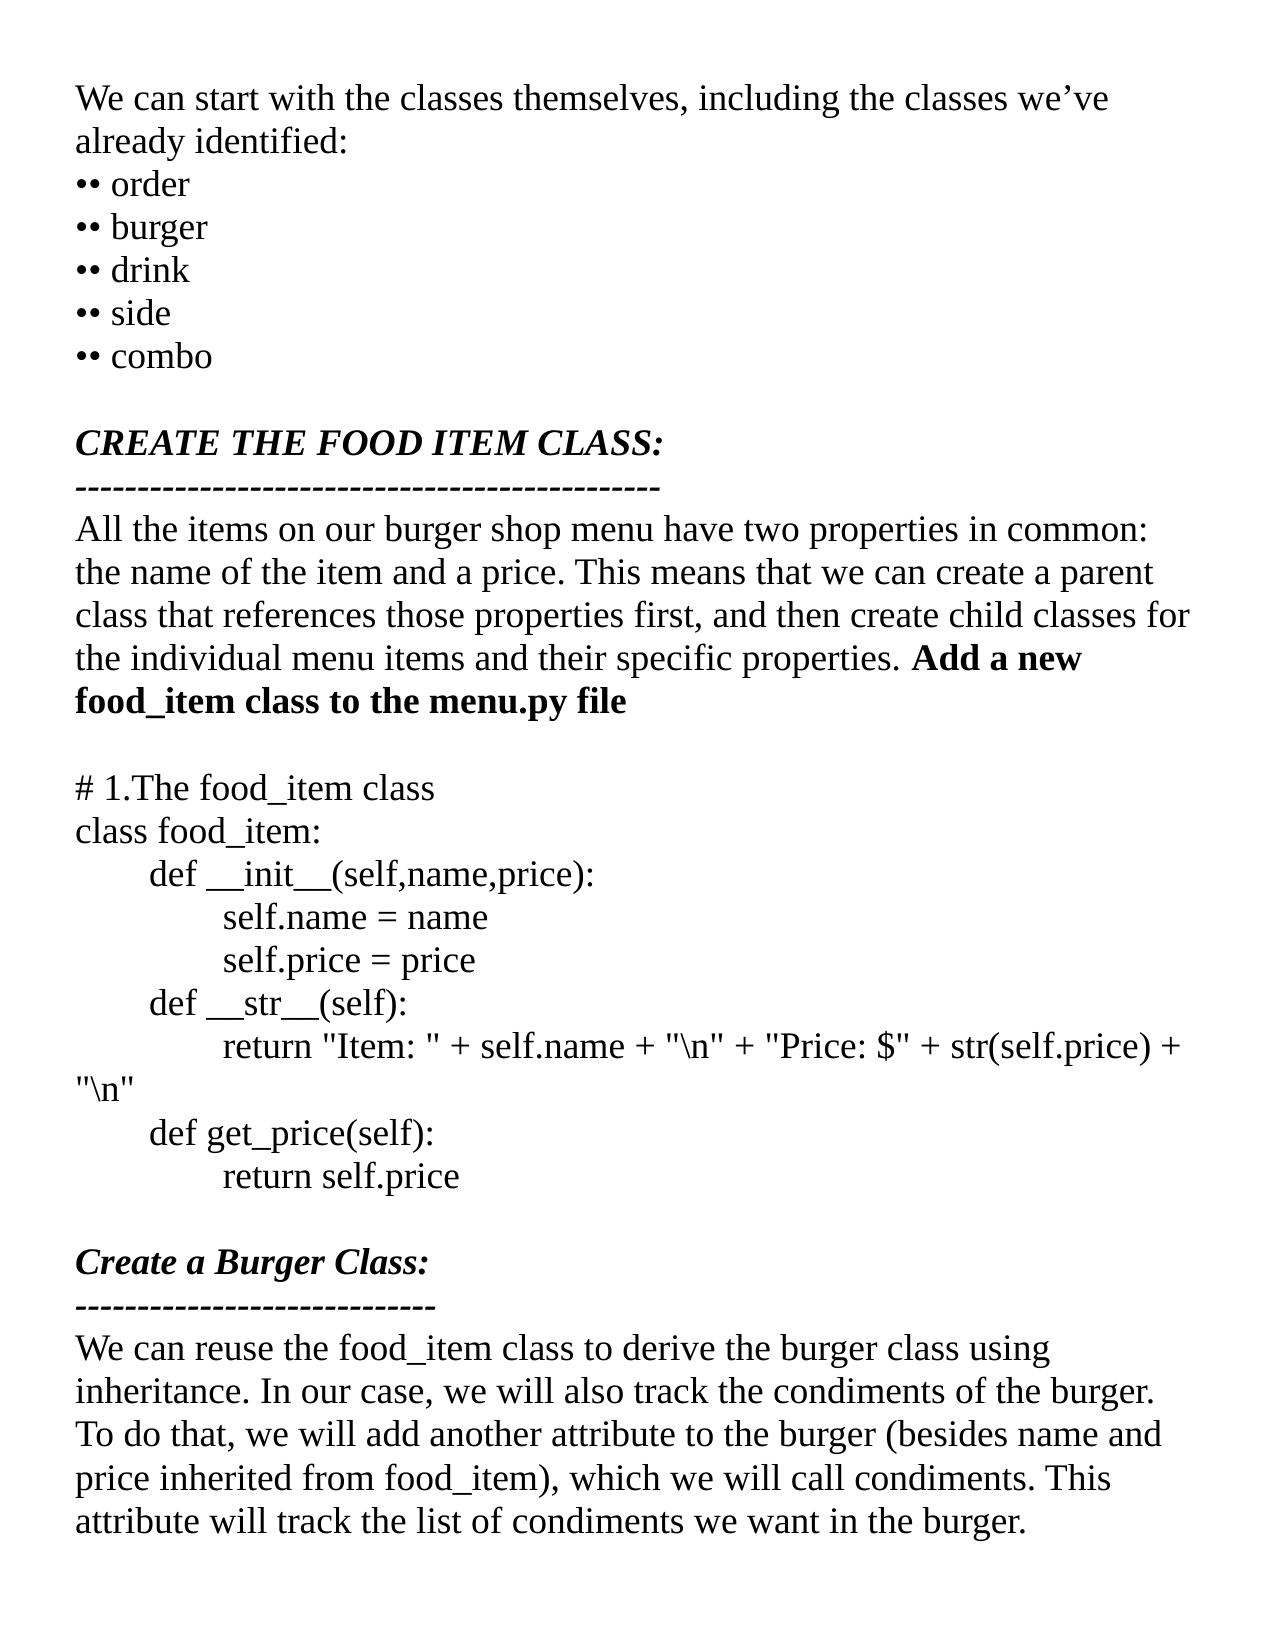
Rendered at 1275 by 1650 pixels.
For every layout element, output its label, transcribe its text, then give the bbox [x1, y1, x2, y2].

text •• burger [75, 204, 1200, 247]
text We can reuse the food_item class to derive the burger class using inheritance. In our case, we will also track the condiments of the burger. To do that, we will add another attribute to the burger (besides name and price inherited from food_item), which we will call condiments. This attribute will track the list of condiments we want in the burger. [75, 1326, 1200, 1541]
text # 1.The food_item class [75, 765, 1200, 808]
text All the items on our burger shop menu have two properties in common: the name of the item and a price. This means that we can create a parent class that references those properties first, and then create child classes for the individual menu items and their specific properties. Add a new food_item class to the menu.py file [75, 506, 1200, 722]
text def __init__(self,name,price): [75, 851, 1200, 894]
text ----------------------------------------------- [75, 463, 1200, 506]
text self.name = name [75, 894, 1200, 937]
text def get_price(self): [75, 1110, 1200, 1153]
text •• drink [75, 247, 1200, 291]
text ----------------------------- [75, 1282, 1200, 1326]
text self.price = price [75, 937, 1200, 981]
text return self.price [75, 1153, 1200, 1196]
text CREATE THE FOOD ITEM CLASS: [75, 420, 1200, 463]
text •• combo [75, 334, 1200, 377]
text def __str__(self): [75, 981, 1200, 1024]
text •• order [75, 161, 1200, 204]
text We can start with the classes themselves, including the classes we’ve already identified: [75, 75, 1200, 161]
text return "Item: " + self.name + "\n" + "Price: $" + str(self.price) + "\n" [75, 1024, 1200, 1110]
text •• side [75, 291, 1200, 334]
text Create a Burger Class: [75, 1239, 1200, 1282]
text class food_item: [75, 808, 1200, 851]
